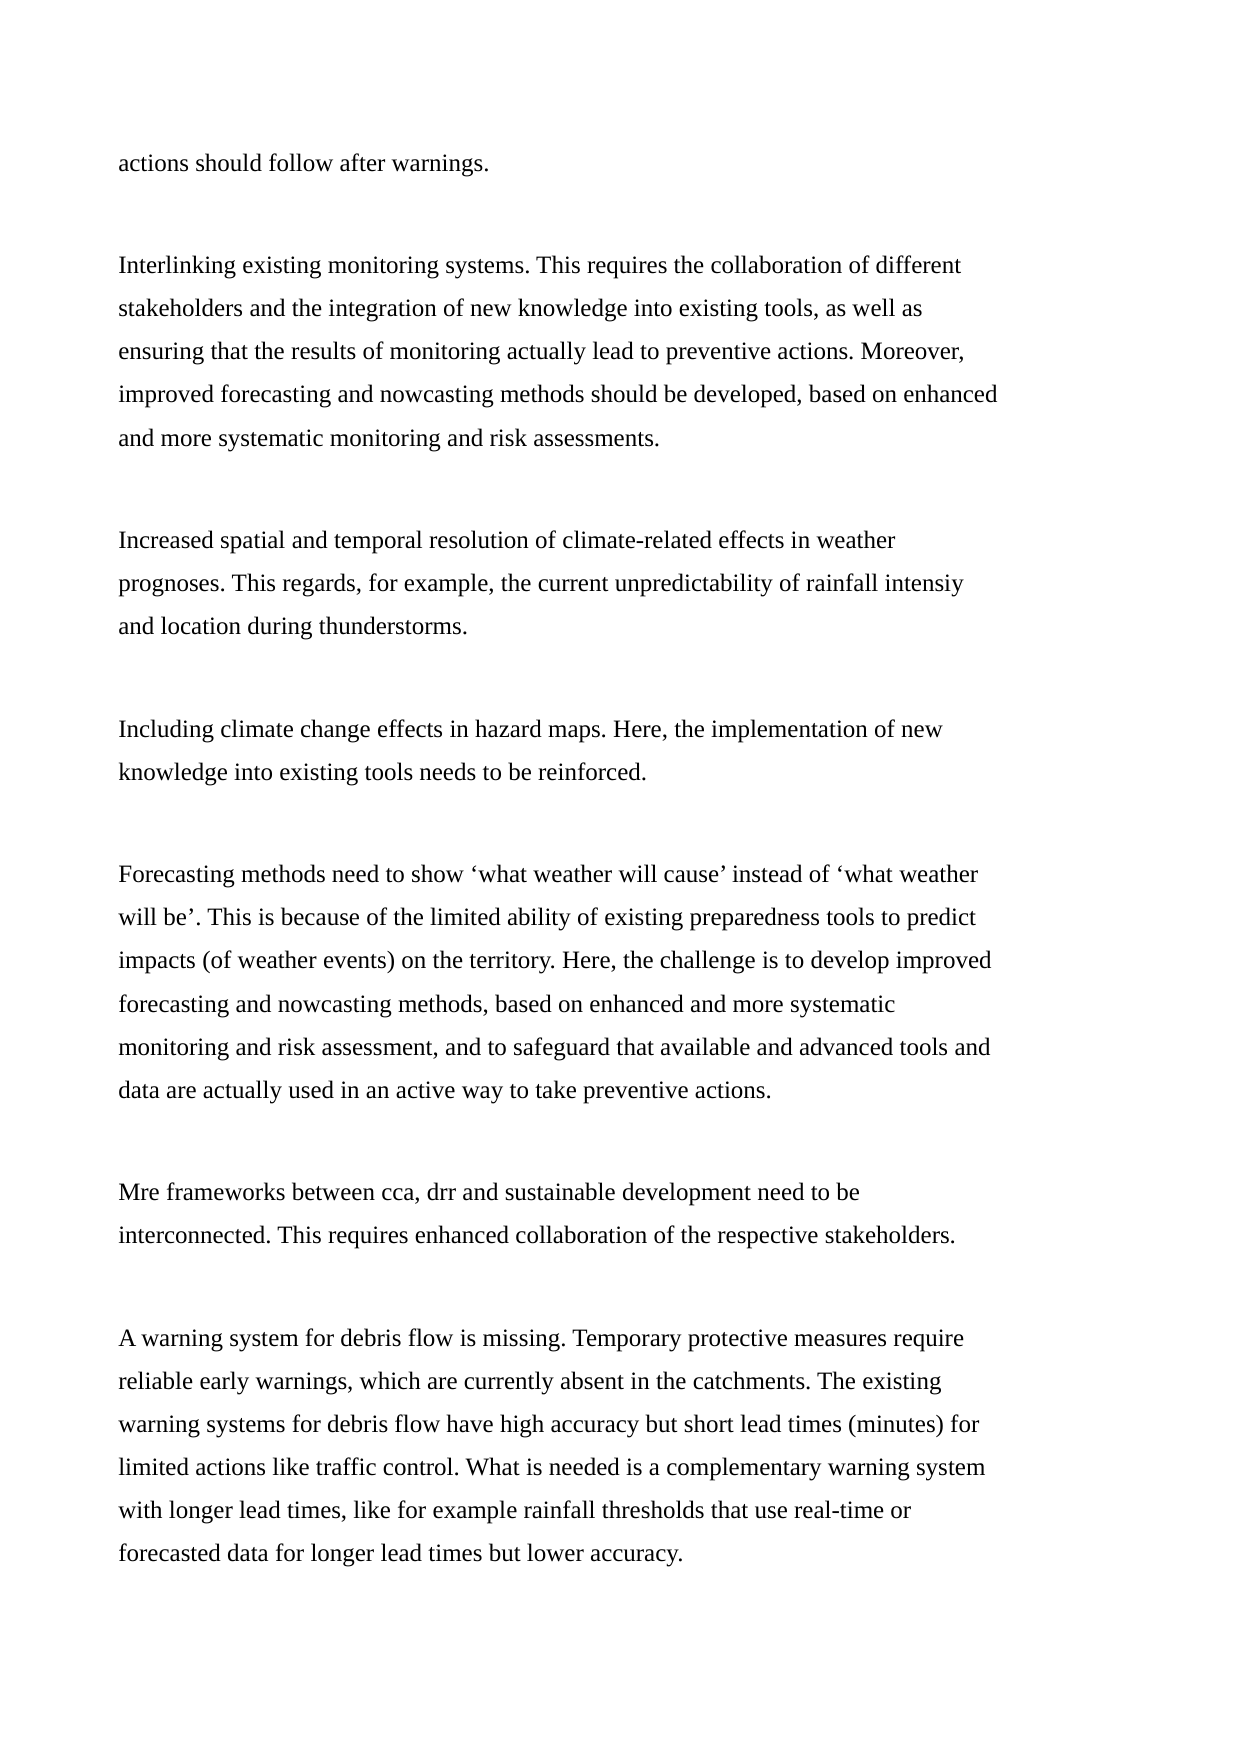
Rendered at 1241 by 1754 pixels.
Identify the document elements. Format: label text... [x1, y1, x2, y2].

table_cell Forecasting methods need to show ‘what weather will cause’ instead of ‘what weather will be’. This is because of the limited ability of existing preparedness tools to predict impacts (of weather events) on the territory. Here, the challenge is to develop improved forecasting and nowcasting methods, based on enhanced and more systematic monitoring and risk assessment, and to safeguard that available and advanced tools and data are actually used in an active way to take preventive actions. [115, 830, 1004, 1148]
table_cell Increased spatial and temporal resolution of climate-related effects in weather prognoses. This regards, for example, the current unpredictability of rainfall intensiy and location during thunderstorms. [115, 495, 1004, 684]
table_cell Interlinking existing monitoring systems. This requires the collaboration of different stakeholders and the integration of new knowledge into existing tools, as well as ensuring that the results of monitoring actually lead to preventive actions. Moreover, improved forecasting and nowcasting methods should be developed, based on enhanced and more systematic monitoring and risk assessments. [115, 221, 1004, 495]
table_cell A warning system for debris flow is missing. Temporary protective measures require reliable early warnings, which are currently absent in the catchments. The existing warning systems for debris flow have high accuracy but short lead times (minutes) for limited actions like traffic control. What is needed is a complementary warning system with longer lead times, like for example rainfall thresholds that use real-time or forecasted data for longer lead times but lower accuracy. [115, 1293, 1004, 1611]
table_cell Mre frameworks between cca, drr and sustainable development need to be interconnected. This requires enhanced collaboration of the respective stakeholders. [115, 1148, 1004, 1293]
table_cell actions should follow after warnings. [115, 118, 1004, 221]
table_cell Including climate change effects in hazard maps. Here, the implementation of new knowledge into existing tools needs to be reinforced. [115, 684, 1004, 829]
